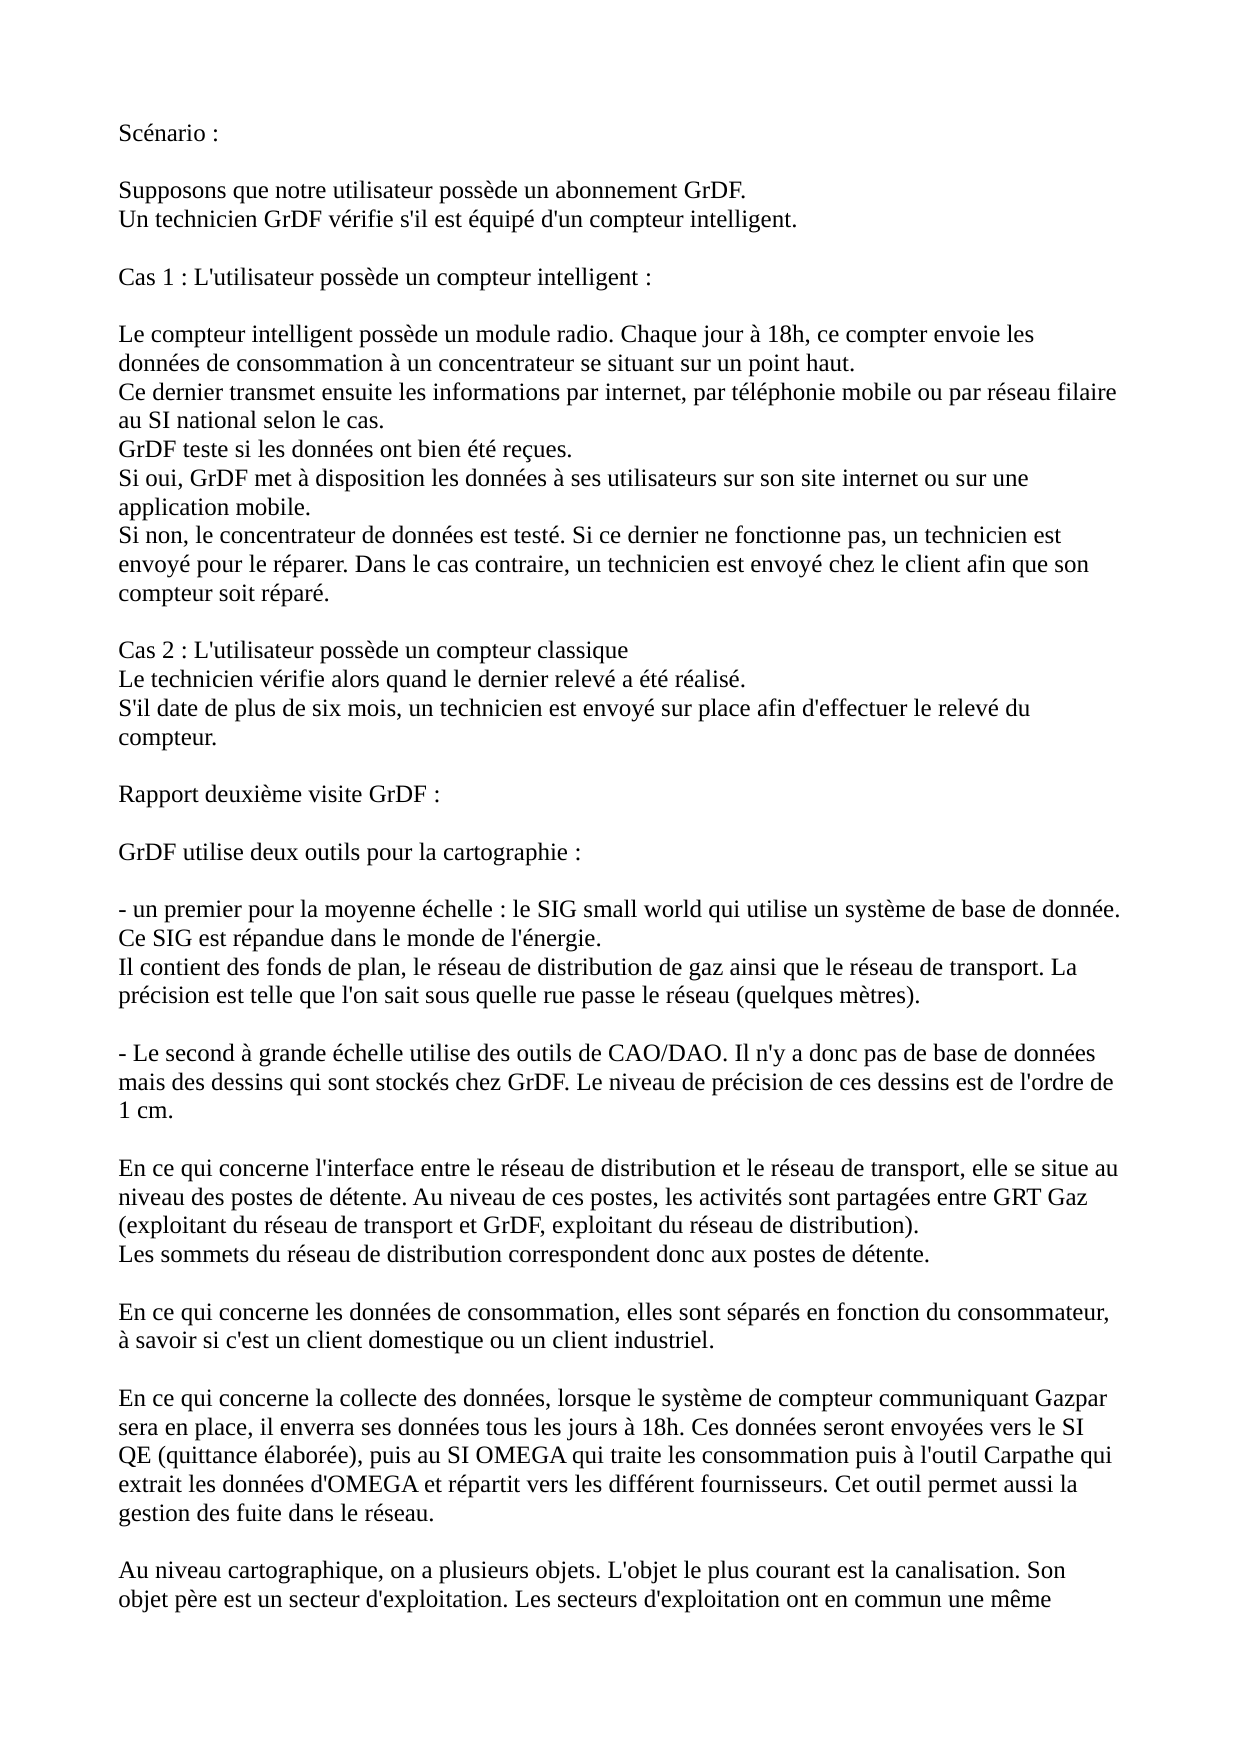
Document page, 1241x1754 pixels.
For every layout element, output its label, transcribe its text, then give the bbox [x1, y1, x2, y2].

text Le compteur intelligent possède un module radio. Chaque jour à 18h, ce compter envoie les données de consommation à un concentrateur se situant sur un point haut. [118, 319, 1122, 377]
text Cas 1 : L'utilisateur possède un compteur intelligent : [118, 262, 1122, 291]
text Un technicien GrDF vérifie s'il est équipé d'un compteur intelligent. [118, 204, 1122, 233]
text En ce qui concerne l'interface entre le réseau de distribution et le réseau de transport, elle se situe au niveau des postes de détente. Au niveau de ces postes, les activités sont partagées entre GRT Gaz (exploitant du réseau de transport et GrDF, exploitant du réseau de distribution). [118, 1153, 1122, 1239]
text Si non, le concentrateur de données est testé. Si ce dernier ne fonctionne pas, un technicien est envoyé pour le réparer. Dans le cas contraire, un technicien est envoyé chez le client afin que son compteur soit réparé. [118, 521, 1122, 607]
text S'il date de plus de six mois, un technicien est envoyé sur place afin d'effectuer le relevé du compteur. [118, 693, 1122, 751]
text Cas 2 : L'utilisateur possède un compteur classique [118, 636, 1122, 664]
text Au niveau cartographique, on a plusieurs objets. L'objet le plus courant est la canalisation. Son objet père est un secteur d'exploitation. Les secteurs d'exploitation ont en commun une même [118, 1556, 1122, 1613]
text En ce qui concerne la collecte des données, lorsque le système de compteur communiquant Gazpar sera en place, il enverra ses données tous les jours à 18h. Ces données seront envoyées vers le SI QE (quittance élaborée), puis au SI OMEGA qui traite les consommation puis à l'outil Carpathe qui extrait les données d'OMEGA et répartit vers les différent fournisseurs. Cet outil permet aussi la gestion des fuite dans le réseau. [118, 1383, 1122, 1527]
text Supposons que notre utilisateur possède un abonnement GrDF. [118, 176, 1122, 204]
text GrDF utilise deux outils pour la cartographie : [118, 837, 1122, 866]
text En ce qui concerne les données de consommation, elles sont séparés en fonction du consommateur, à savoir si c'est un client domestique ou un client industriel. [118, 1297, 1122, 1354]
text Ce dernier transmet ensuite les informations par internet, par téléphonie mobile ou par réseau filaire au SI national selon le cas. [118, 377, 1122, 434]
text Les sommets du réseau de distribution correspondent donc aux postes de détente. [118, 1239, 1122, 1268]
text - un premier pour la moyenne échelle : le SIG small world qui utilise un système de base de donnée. Ce SIG est répandue dans le monde de l'énergie. [118, 894, 1122, 952]
text - Le second à grande échelle utilise des outils de CAO/DAO. Il n'y a donc pas de base de données mais des dessins qui sont stockés chez GrDF. Le niveau de précision de ces dessins est de l'ordre de 1 cm. [118, 1038, 1122, 1124]
text Scénario : [118, 118, 1122, 147]
text GrDF teste si les données ont bien été reçues. [118, 434, 1122, 463]
text Rapport deuxième visite GrDF : [118, 779, 1122, 808]
text Le technicien vérifie alors quand le dernier relevé a été réalisé. [118, 664, 1122, 693]
text Si oui, GrDF met à disposition les données à ses utilisateurs sur son site internet ou sur une application mobile. [118, 463, 1122, 521]
text Il contient des fonds de plan, le réseau de distribution de gaz ainsi que le réseau de transport. La précision est telle que l'on sait sous quelle rue passe le réseau (quelques mètres). [118, 952, 1122, 1009]
